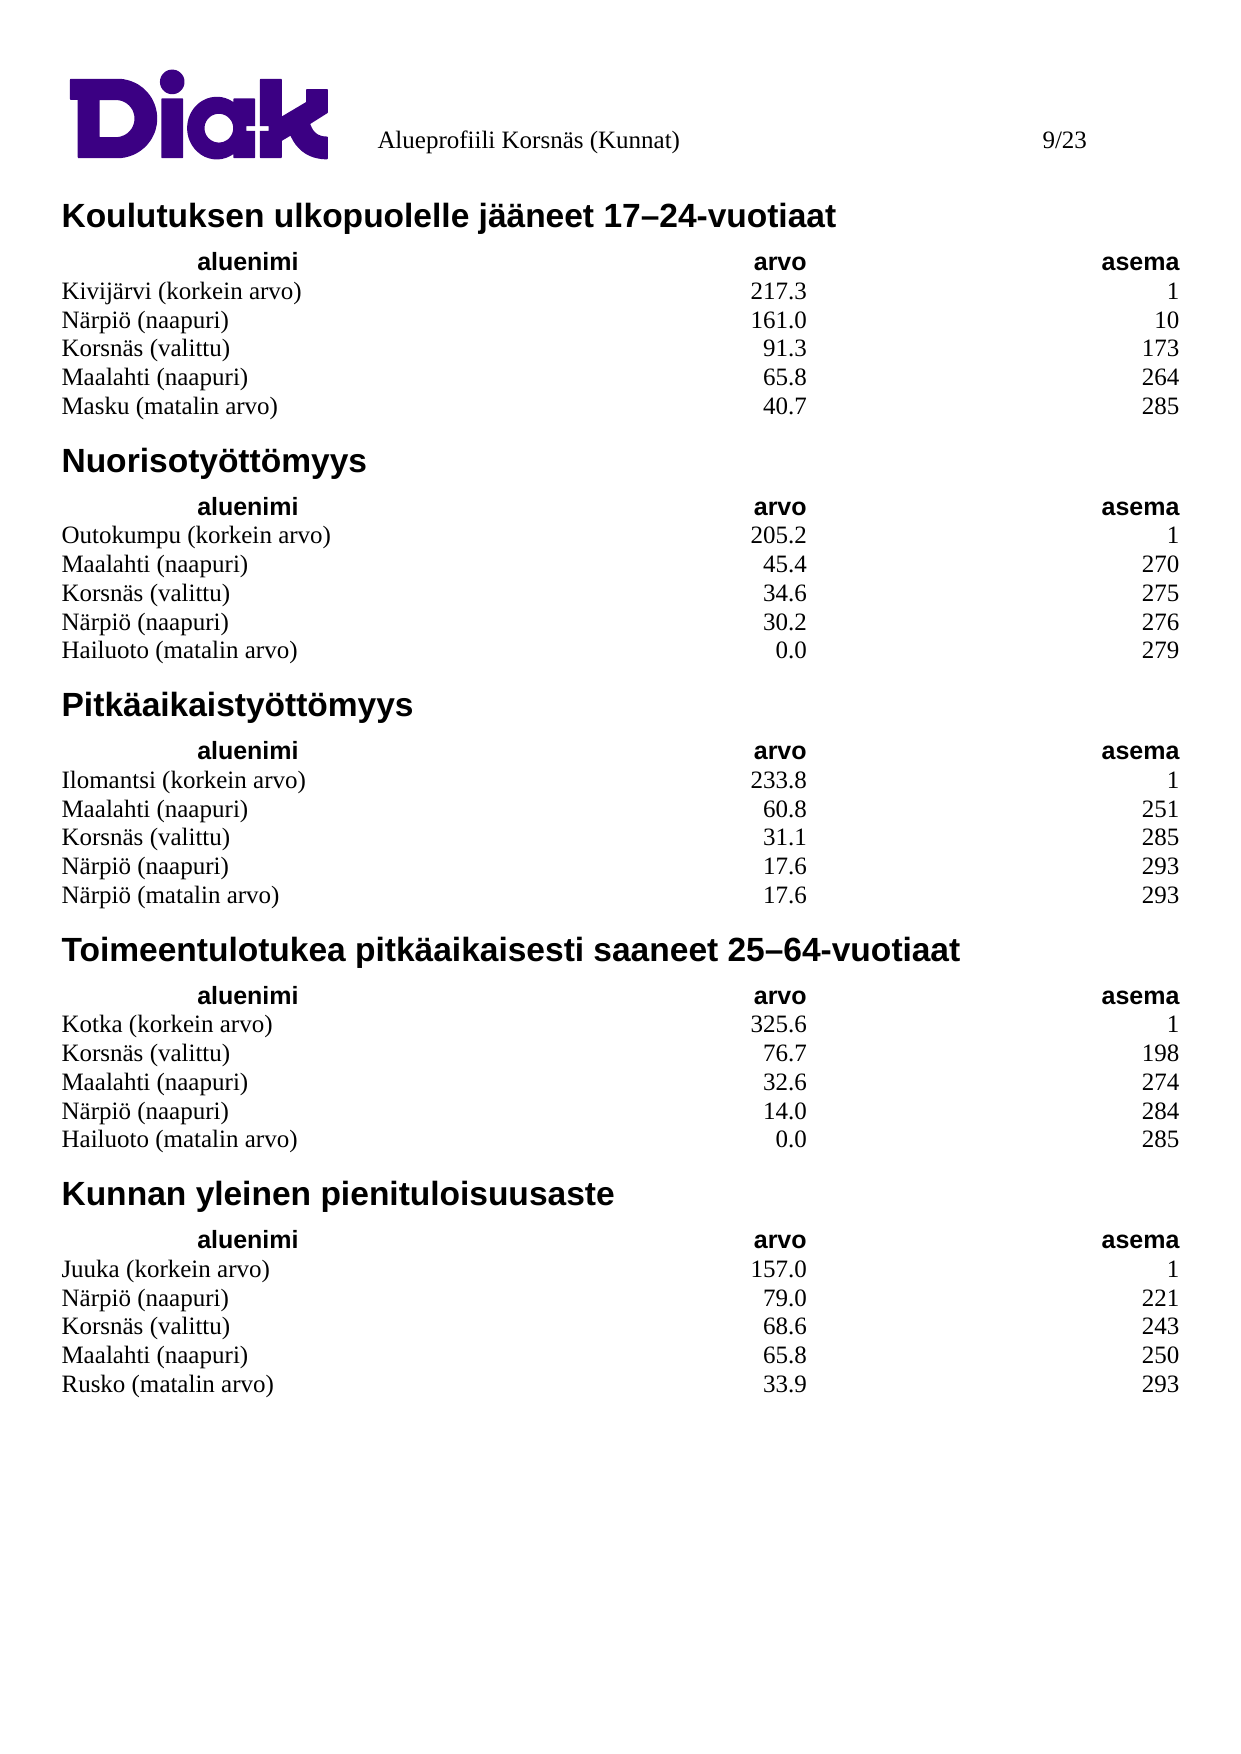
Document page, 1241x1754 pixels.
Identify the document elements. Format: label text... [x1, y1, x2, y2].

table_cell Juuka (korkein arvo) [61, 1254, 434, 1283]
table_cell 30.2 [434, 607, 806, 636]
table_cell 284 [806, 1096, 1179, 1124]
table_cell 285 [806, 391, 1179, 420]
table_header asema [806, 247, 1179, 276]
table_cell 173 [806, 334, 1179, 362]
table_cell 91.3 [434, 334, 806, 362]
table_cell 293 [806, 1369, 1179, 1398]
table_header asema [806, 981, 1179, 1009]
table_cell Ilomantsi (korkein arvo) [61, 765, 434, 794]
table_header arvo [434, 247, 806, 276]
table_cell 1 [806, 1254, 1179, 1283]
table_header arvo [434, 981, 806, 1009]
table_cell 205.2 [434, 521, 806, 549]
table_cell 275 [806, 578, 1179, 607]
table_cell 243 [806, 1311, 1179, 1340]
subtitle Nuorisotyöttömyys [61, 441, 1179, 479]
table_cell 285 [806, 823, 1179, 851]
table_cell Maalahti (naapuri) [61, 794, 434, 822]
subtitle Koulutuksen ulkopuolelle jääneet 17–24-vuotiaat [61, 196, 1179, 235]
table_cell 285 [806, 1125, 1179, 1153]
table_cell 10 [806, 305, 1179, 333]
table_cell 161.0 [434, 305, 806, 333]
table_cell 276 [806, 607, 1179, 636]
table_cell Hailuoto (matalin arvo) [61, 636, 434, 664]
table_cell 17.6 [434, 851, 806, 880]
table_cell 0.0 [434, 1125, 806, 1153]
table_cell 293 [806, 851, 1179, 880]
table_cell Korsnäs (valittu) [61, 578, 434, 607]
table_header aluenimi [61, 736, 434, 765]
table_header asema [806, 1225, 1179, 1254]
table_cell 1 [806, 1010, 1179, 1038]
table_cell 65.8 [434, 1340, 806, 1369]
table_cell 251 [806, 794, 1179, 822]
table_cell 17.6 [434, 880, 806, 909]
table_cell 264 [806, 362, 1179, 391]
table_cell 325.6 [434, 1010, 806, 1038]
table_cell 65.8 [434, 362, 806, 391]
table_cell 250 [806, 1340, 1179, 1369]
table_cell 217.3 [434, 276, 806, 305]
table_cell 198 [806, 1038, 1179, 1067]
table_cell Maalahti (naapuri) [61, 1340, 434, 1369]
table_cell 157.0 [434, 1254, 806, 1283]
table_cell 1 [806, 765, 1179, 794]
table_cell 279 [806, 636, 1179, 664]
table_cell Närpiö (naapuri) [61, 607, 434, 636]
table_cell 40.7 [434, 391, 806, 420]
table_cell 1 [806, 276, 1179, 305]
table_header asema [806, 736, 1179, 765]
table_header arvo [434, 736, 806, 765]
table_cell 270 [806, 549, 1179, 578]
table_header arvo [434, 492, 806, 521]
table_cell Närpiö (naapuri) [61, 1283, 434, 1311]
table_header aluenimi [61, 981, 434, 1009]
table_cell 221 [806, 1283, 1179, 1311]
table_cell Outokumpu (korkein arvo) [61, 521, 434, 549]
table_cell Masku (matalin arvo) [61, 391, 434, 420]
table_cell Kivijärvi (korkein arvo) [61, 276, 434, 305]
table_cell 60.8 [434, 794, 806, 822]
table_cell Korsnäs (valittu) [61, 1311, 434, 1340]
table_cell Maalahti (naapuri) [61, 362, 434, 391]
table_cell Korsnäs (valittu) [61, 334, 434, 362]
table_cell 293 [806, 880, 1179, 909]
table_cell 33.9 [434, 1369, 806, 1398]
table_cell Maalahti (naapuri) [61, 549, 434, 578]
subtitle Pitkäaikaistyöttömyys [61, 685, 1179, 724]
subtitle Kunnan yleinen pienituloisuusaste [61, 1174, 1179, 1213]
table_cell Hailuoto (matalin arvo) [61, 1125, 434, 1153]
table_header aluenimi [61, 1225, 434, 1254]
table_cell Närpiö (matalin arvo) [61, 880, 434, 909]
table_cell 79.0 [434, 1283, 806, 1311]
table_cell 45.4 [434, 549, 806, 578]
table_cell 34.6 [434, 578, 806, 607]
table_cell Kotka (korkein arvo) [61, 1010, 434, 1038]
table_header aluenimi [61, 492, 434, 521]
table_header aluenimi [61, 247, 434, 276]
table_cell Korsnäs (valittu) [61, 823, 434, 851]
table_cell 1 [806, 521, 1179, 549]
table_cell Korsnäs (valittu) [61, 1038, 434, 1067]
table_cell Närpiö (naapuri) [61, 851, 434, 880]
table_cell 76.7 [434, 1038, 806, 1067]
table_cell 233.8 [434, 765, 806, 794]
table_cell 32.6 [434, 1067, 806, 1096]
table_cell Närpiö (naapuri) [61, 1096, 434, 1124]
table_cell Rusko (matalin arvo) [61, 1369, 434, 1398]
subtitle Toimeentulotukea pitkäaikaisesti saaneet 25–64-vuotiaat [61, 929, 1179, 968]
table_header asema [806, 492, 1179, 521]
table_cell Maalahti (naapuri) [61, 1067, 434, 1096]
table_cell 31.1 [434, 823, 806, 851]
table_cell 0.0 [434, 636, 806, 664]
table_cell 68.6 [434, 1311, 806, 1340]
table_header arvo [434, 1225, 806, 1254]
table_cell 14.0 [434, 1096, 806, 1124]
table_cell Närpiö (naapuri) [61, 305, 434, 333]
table_cell 274 [806, 1067, 1179, 1096]
